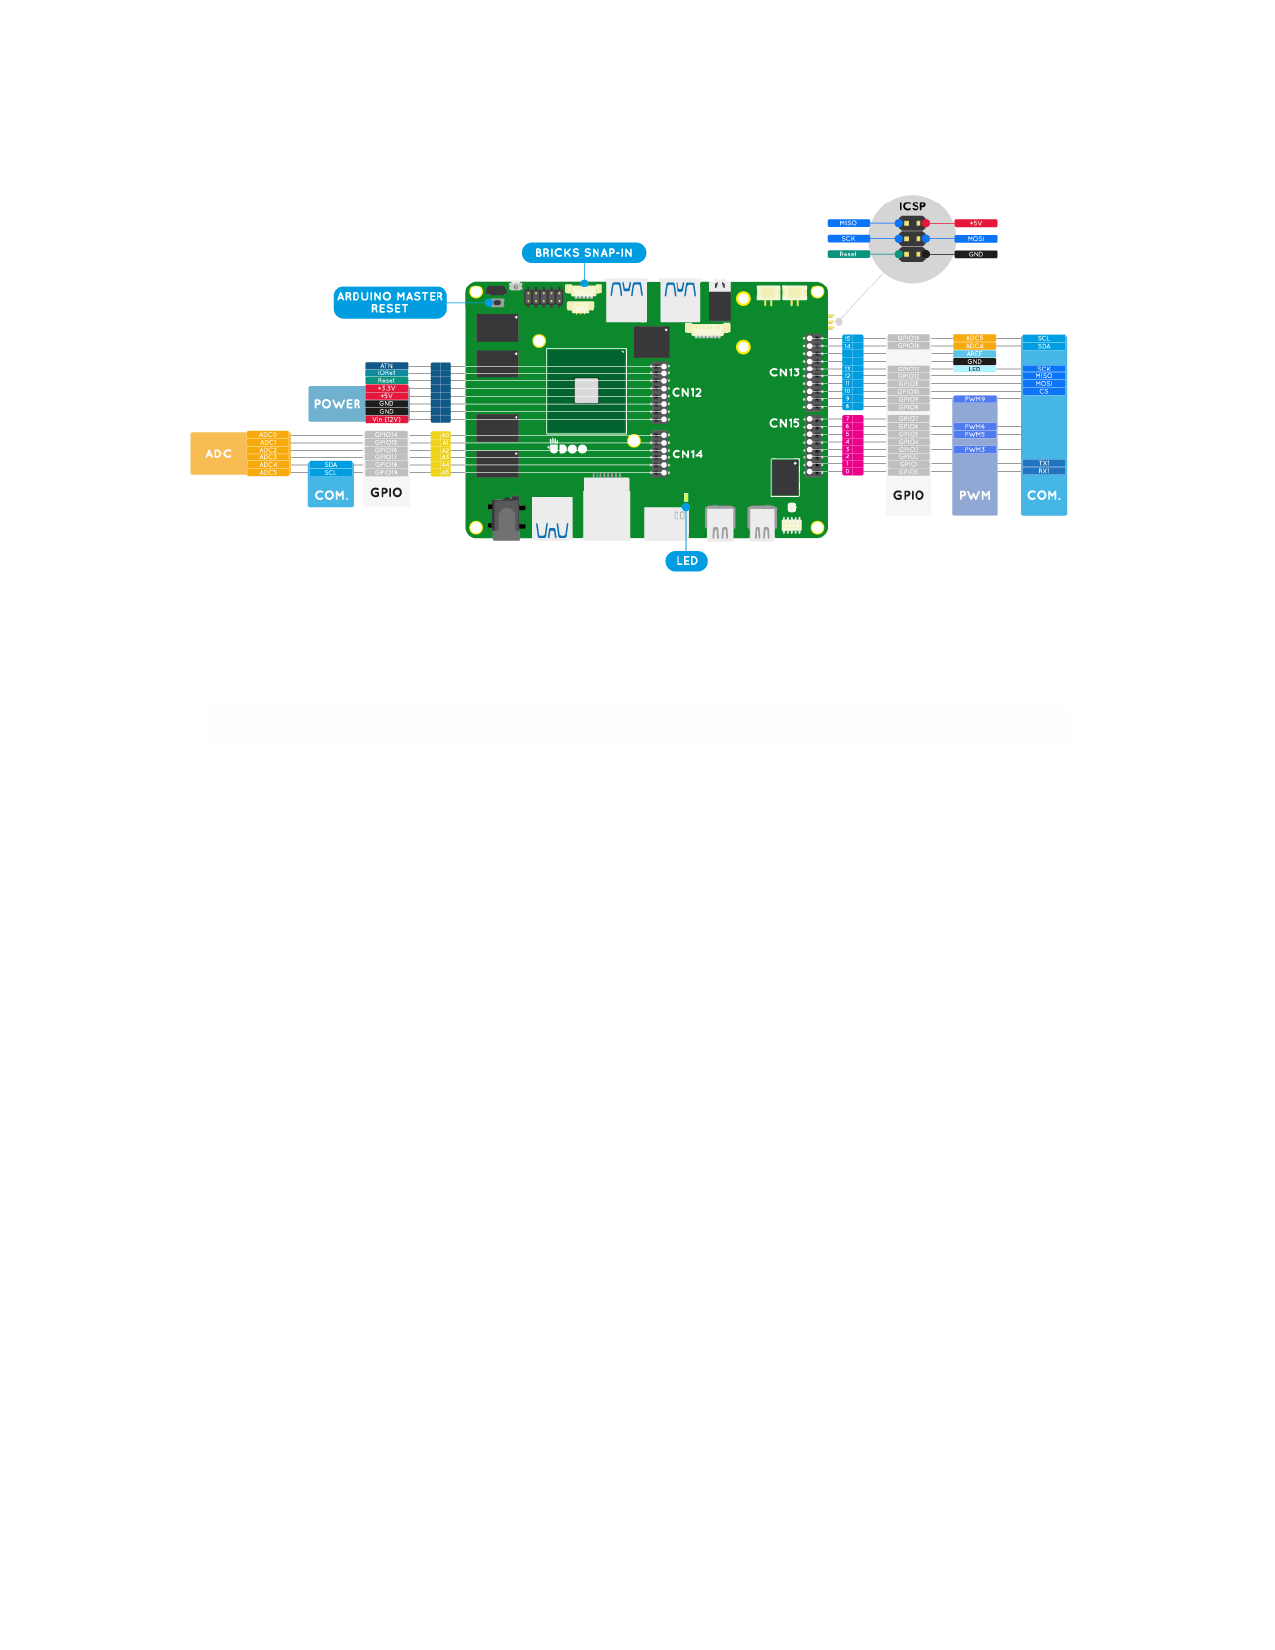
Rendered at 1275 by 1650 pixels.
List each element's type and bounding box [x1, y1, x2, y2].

picture [118, 118, 1157, 743]
